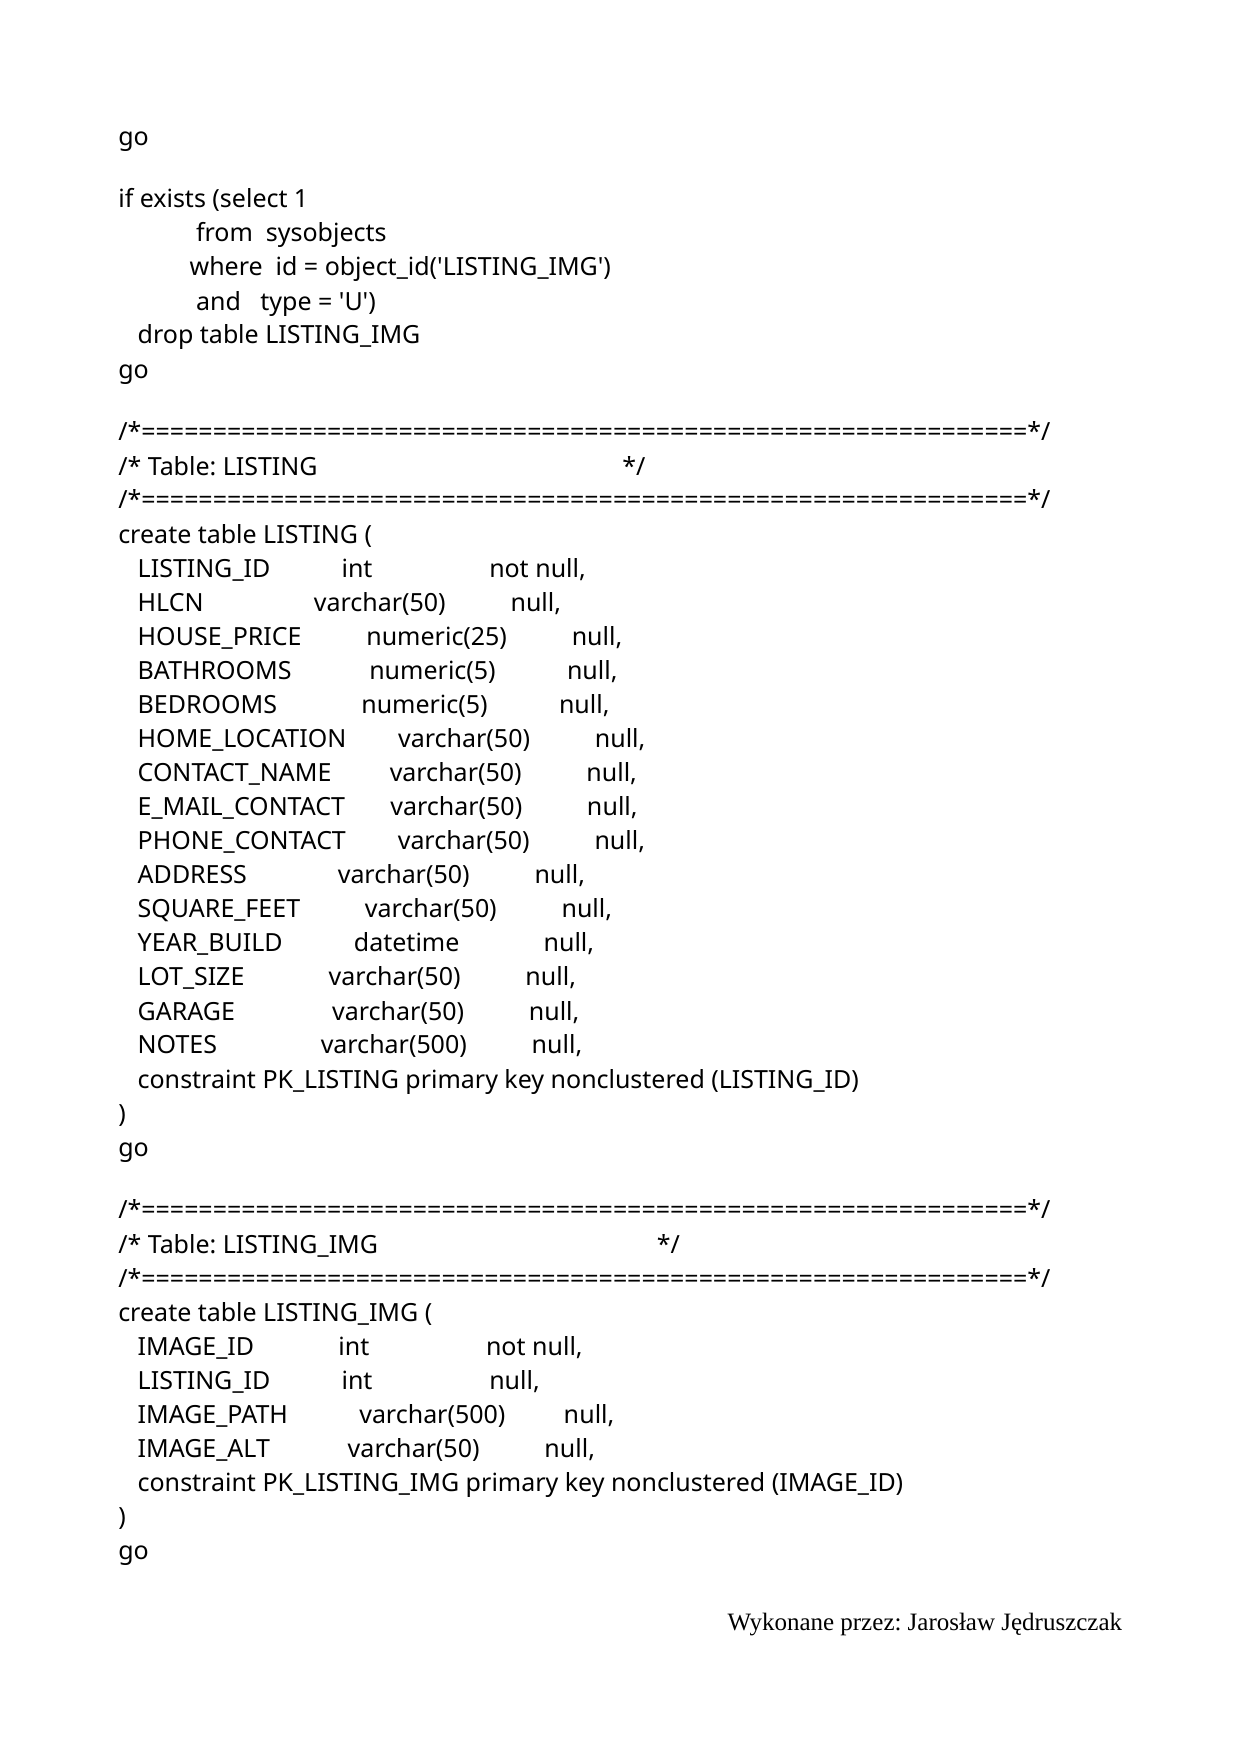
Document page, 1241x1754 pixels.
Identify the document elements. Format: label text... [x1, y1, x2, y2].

text /* Table: LISTING */ [118, 448, 1122, 482]
text SQUARE_FEET varchar(50) null, [118, 891, 1122, 925]
text PHONE_CONTACT varchar(50) null, [118, 823, 1122, 857]
text go [118, 1533, 1122, 1567]
text LISTING_ID int null, [118, 1362, 1122, 1397]
text YEAR_BUILD datetime null, [118, 925, 1122, 959]
text /*==============================================================*/ [118, 482, 1122, 516]
text go [118, 351, 1122, 385]
text GARAGE varchar(50) null, [118, 993, 1122, 1027]
text /*==============================================================*/ [118, 414, 1122, 448]
text LOT_SIZE varchar(50) null, [118, 959, 1122, 993]
text HLCN varchar(50) null, [118, 584, 1122, 618]
text HOUSE_PRICE numeric(25) null, [118, 618, 1122, 652]
text IMAGE_ALT varchar(50) null, [118, 1431, 1122, 1465]
text and type = 'U') [118, 283, 1122, 317]
text NOTES varchar(500) null, [118, 1027, 1122, 1061]
text BEDROOMS numeric(5) null, [118, 687, 1122, 721]
text if exists (select 1 [118, 181, 1122, 215]
text E_MAIL_CONTACT varchar(50) null, [118, 789, 1122, 823]
text HOME_LOCATION varchar(50) null, [118, 721, 1122, 755]
text LISTING_ID int not null, [118, 550, 1122, 584]
text ) [118, 1095, 1122, 1129]
text constraint PK_LISTING_IMG primary key nonclustered (IMAGE_ID) [118, 1465, 1122, 1499]
text where id = object_id('LISTING_IMG') [118, 249, 1122, 283]
text go [118, 118, 1122, 152]
text CONTACT_NAME varchar(50) null, [118, 755, 1122, 789]
text /*==============================================================*/ [118, 1260, 1122, 1294]
text BATHROOMS numeric(5) null, [118, 652, 1122, 687]
text ADDRESS varchar(50) null, [118, 857, 1122, 891]
text IMAGE_PATH varchar(500) null, [118, 1397, 1122, 1431]
text IMAGE_ID int not null, [118, 1328, 1122, 1362]
text /* Table: LISTING_IMG */ [118, 1226, 1122, 1260]
text create table LISTING_IMG ( [118, 1294, 1122, 1328]
text from sysobjects [118, 215, 1122, 249]
text go [118, 1129, 1122, 1163]
text /*==============================================================*/ [118, 1192, 1122, 1226]
text constraint PK_LISTING primary key nonclustered (LISTING_ID) [118, 1061, 1122, 1095]
text create table LISTING ( [118, 516, 1122, 550]
text drop table LISTING_IMG [118, 317, 1122, 351]
text ) [118, 1499, 1122, 1533]
